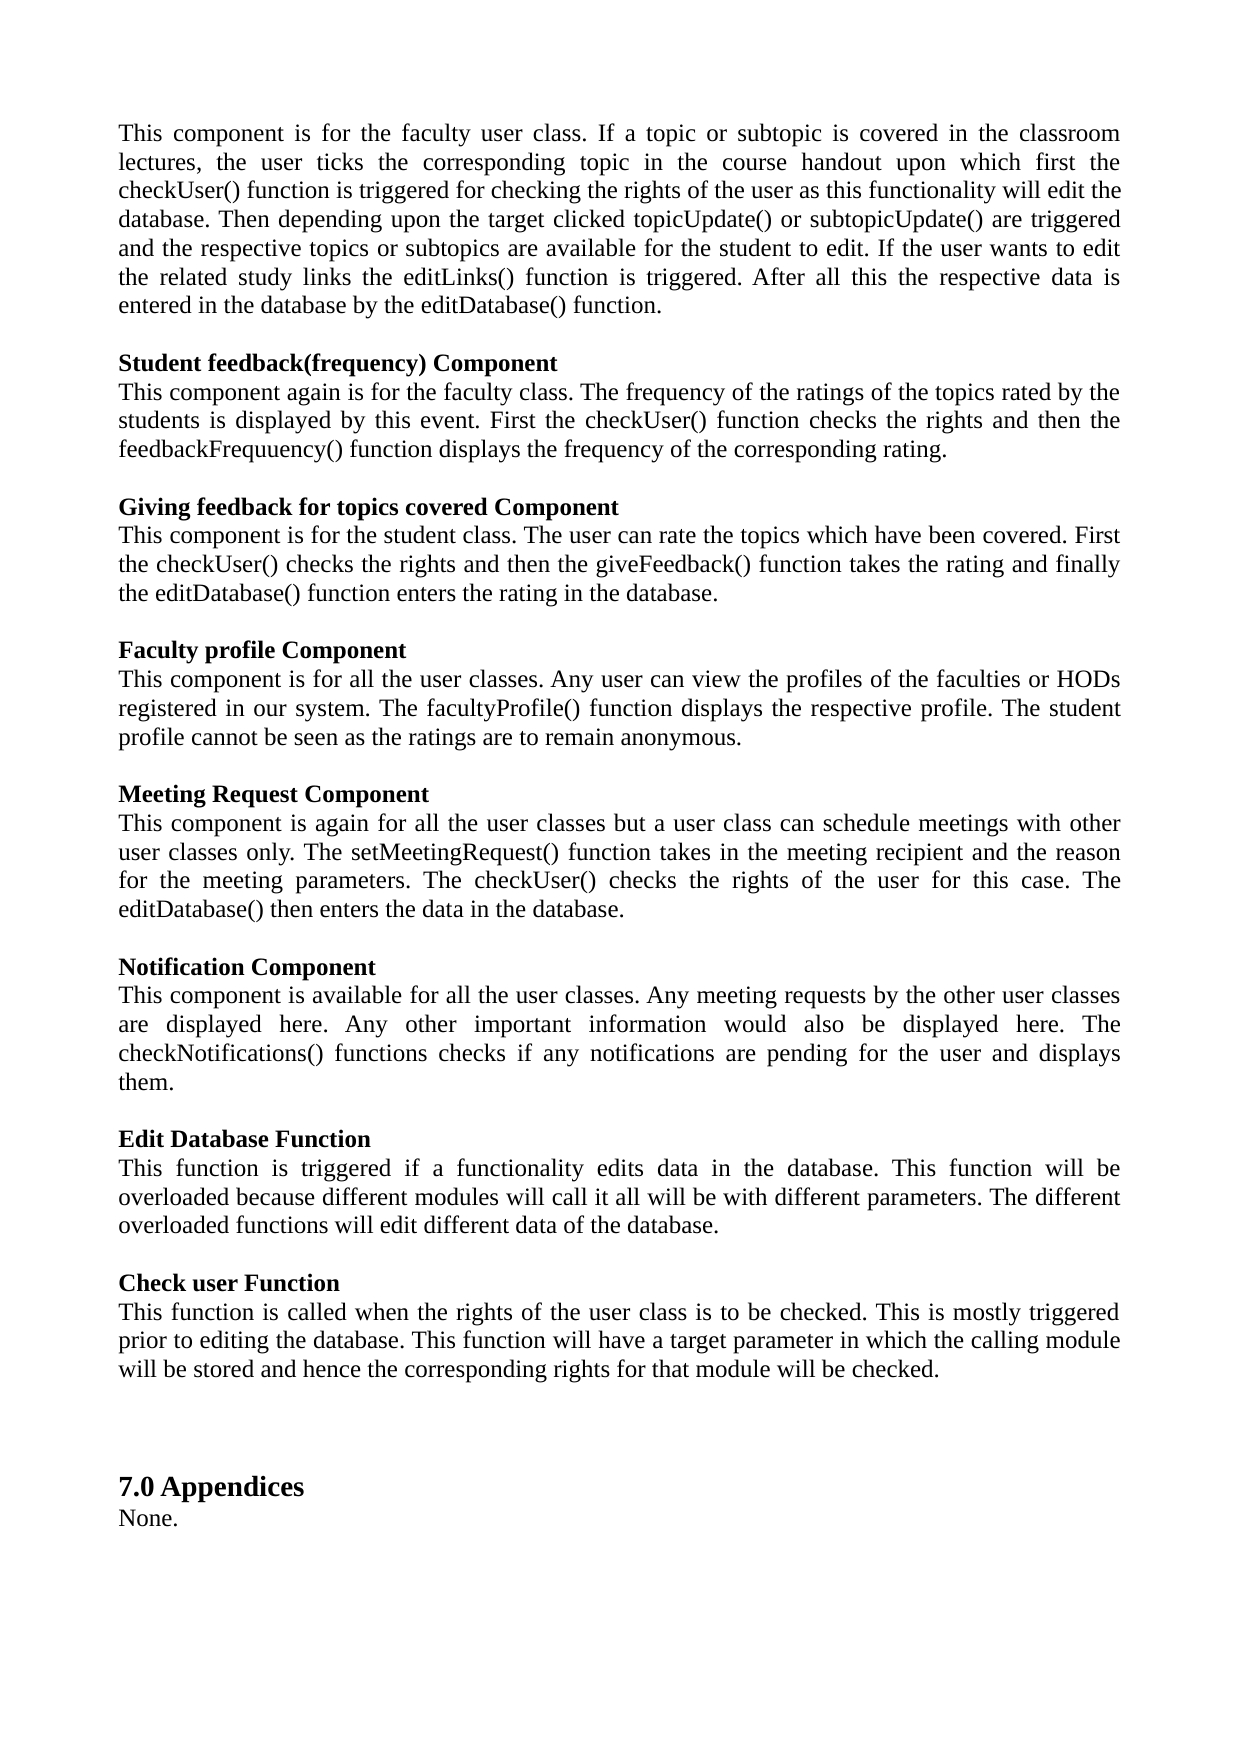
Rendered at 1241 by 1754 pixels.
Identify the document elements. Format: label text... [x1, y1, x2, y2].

text Edit Database Function [118, 1124, 1122, 1153]
text Faculty profile Component [118, 636, 1122, 664]
text This function is triggered if a functionality edits data in the database. This function will be overloaded because different modules will call it all will be with different parameters. The different overloaded functions will edit different data of the database. [118, 1153, 1122, 1239]
text This component is available for all the user classes. Any meeting requests by the other user classes are displayed here. Any other important information would also be displayed here. The checkNotifications() functions checks if any notifications are pending for the user and displays them. [118, 981, 1122, 1096]
text Notification Component [118, 952, 1122, 981]
text Meeting Request Component [118, 779, 1122, 808]
text None. [118, 1503, 1122, 1532]
text This component is for the student class. The user can rate the topics which have been covered. First the checkUser() checks the rights and then the giveFeedback() function takes the rating and finally the editDatabase() function enters the rating in the database. [118, 521, 1122, 607]
text This component is for all the user classes. Any user can view the profiles of the faculties or HODs registered in our system. The facultyProfile() function displays the respective profile. The student profile cannot be seen as the ratings are to remain anonymous. [118, 664, 1122, 751]
text Giving feedback for topics covered Component [118, 492, 1122, 521]
text This function is called when the rights of the user class is to be checked. This is mostly triggered prior to editing the database. This function will have a target parameter in which the calling module will be stored and hence the corresponding rights for that module will be checked. [118, 1297, 1122, 1383]
text Student feedback(frequency) Component [118, 348, 1122, 377]
text This component is for the faculty user class. If a topic or subtopic is covered in the classroom lectures, the user ticks the corresponding topic in the course handout upon which first the checkUser() function is triggered for checking the rights of the user as this functionality will edit the database. Then depending upon the target clicked topicUpdate() or subtopicUpdate() are triggered and the respective topics or subtopics are available for the student to edit. If the user wants to edit the related study links the editLinks() function is triggered. After all this the respective data is entered in the database by the editDatabase() function. [118, 118, 1122, 319]
text This component is again for all the user classes but a user class can schedule meetings with other user classes only. The setMeetingRequest() function takes in the meeting recipient and the reason for the meeting parameters. The checkUser() checks the rights of the user for this case. The editDatabase() then enters the data in the database. [118, 808, 1122, 923]
text Check user Function [118, 1268, 1122, 1297]
text This component again is for the faculty class. The frequency of the ratings of the topics rated by the students is displayed by this event. First the checkUser() function checks the rights and then the feedbackFrequuency() function displays the frequency of the corresponding rating. [118, 377, 1122, 463]
text 7.0 Appendices [118, 1469, 1122, 1503]
